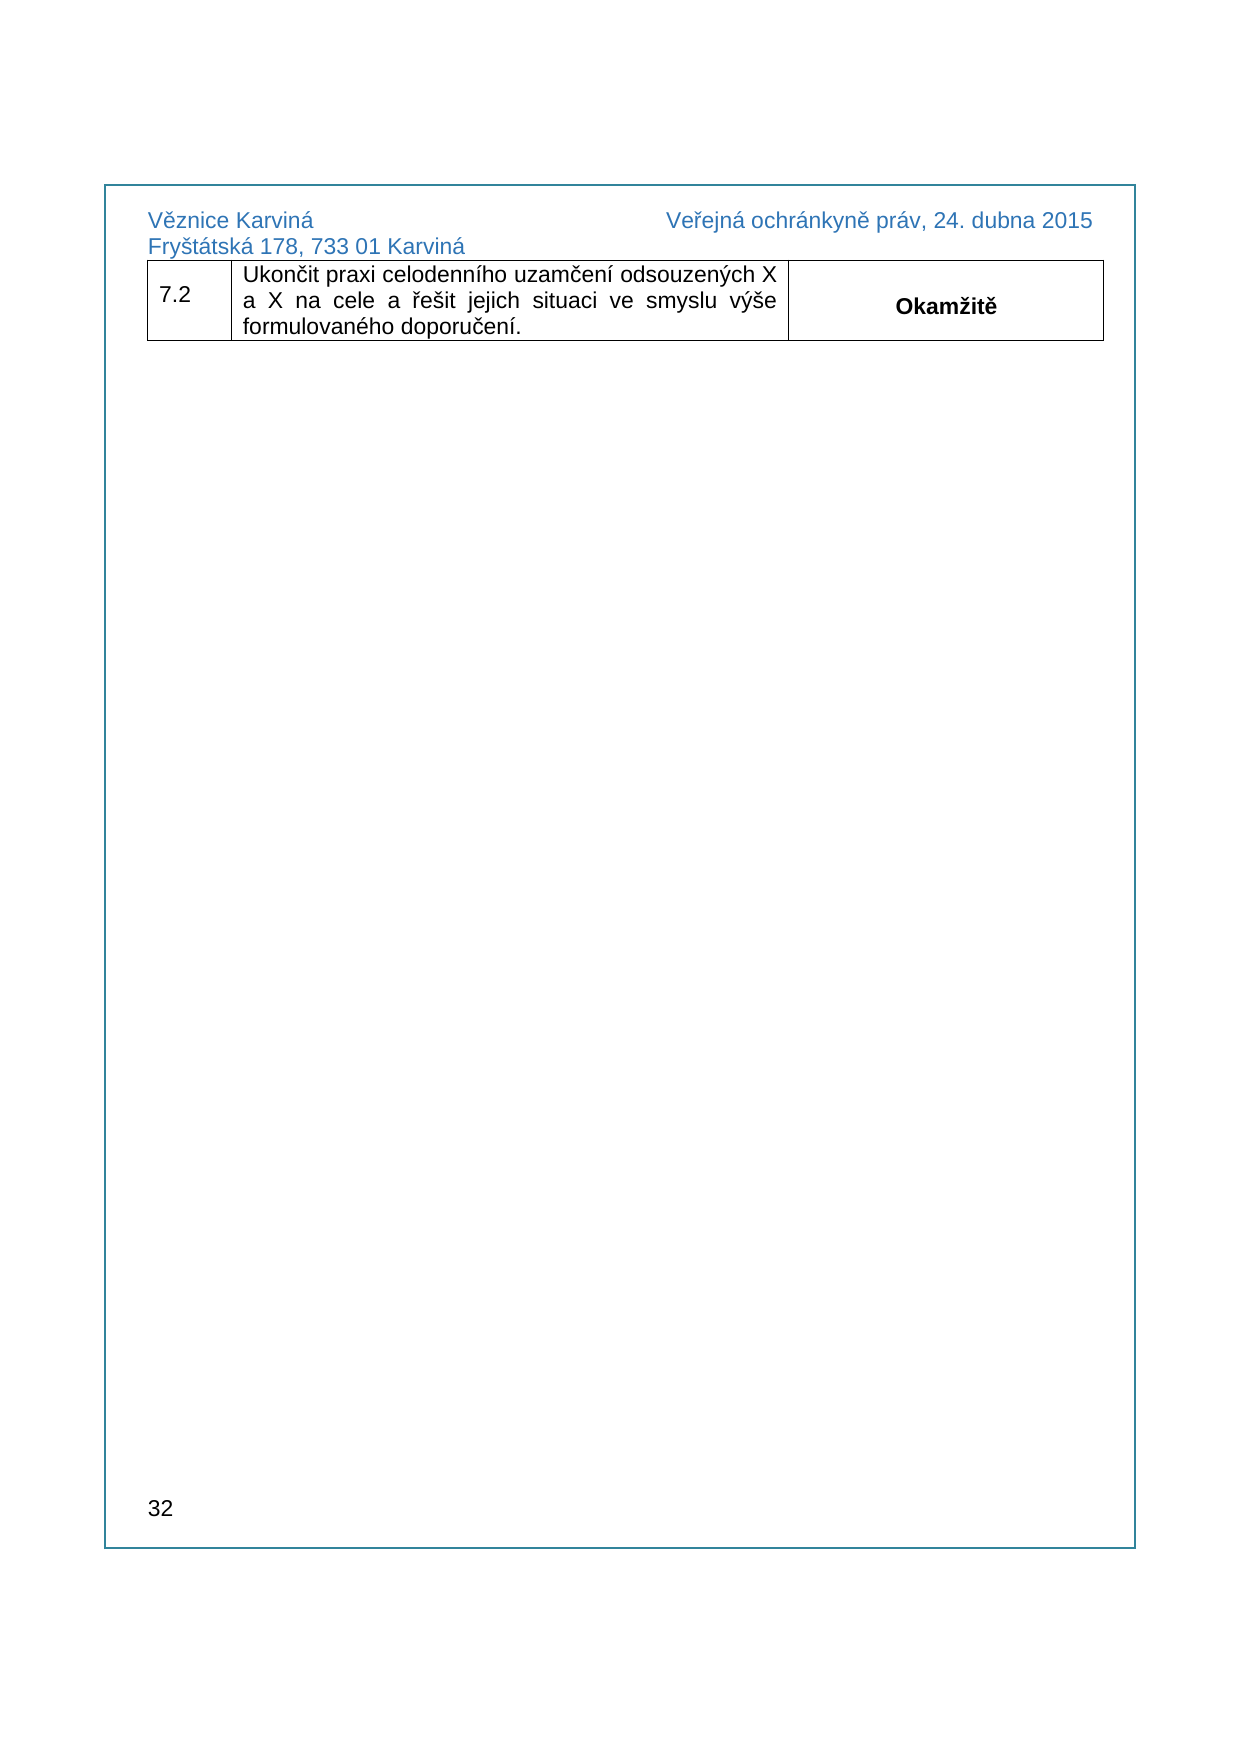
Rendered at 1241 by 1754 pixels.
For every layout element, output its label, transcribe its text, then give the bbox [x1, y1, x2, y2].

table_cell Okamžitě [789, 261, 1103, 339]
table_cell 7.2 [148, 261, 231, 339]
table_cell Ukončit praxi celodenního uzamčení odsouzených X a X na cele a řešit jejich situaci ve smyslu výše formulovaného doporučení. [232, 261, 788, 339]
